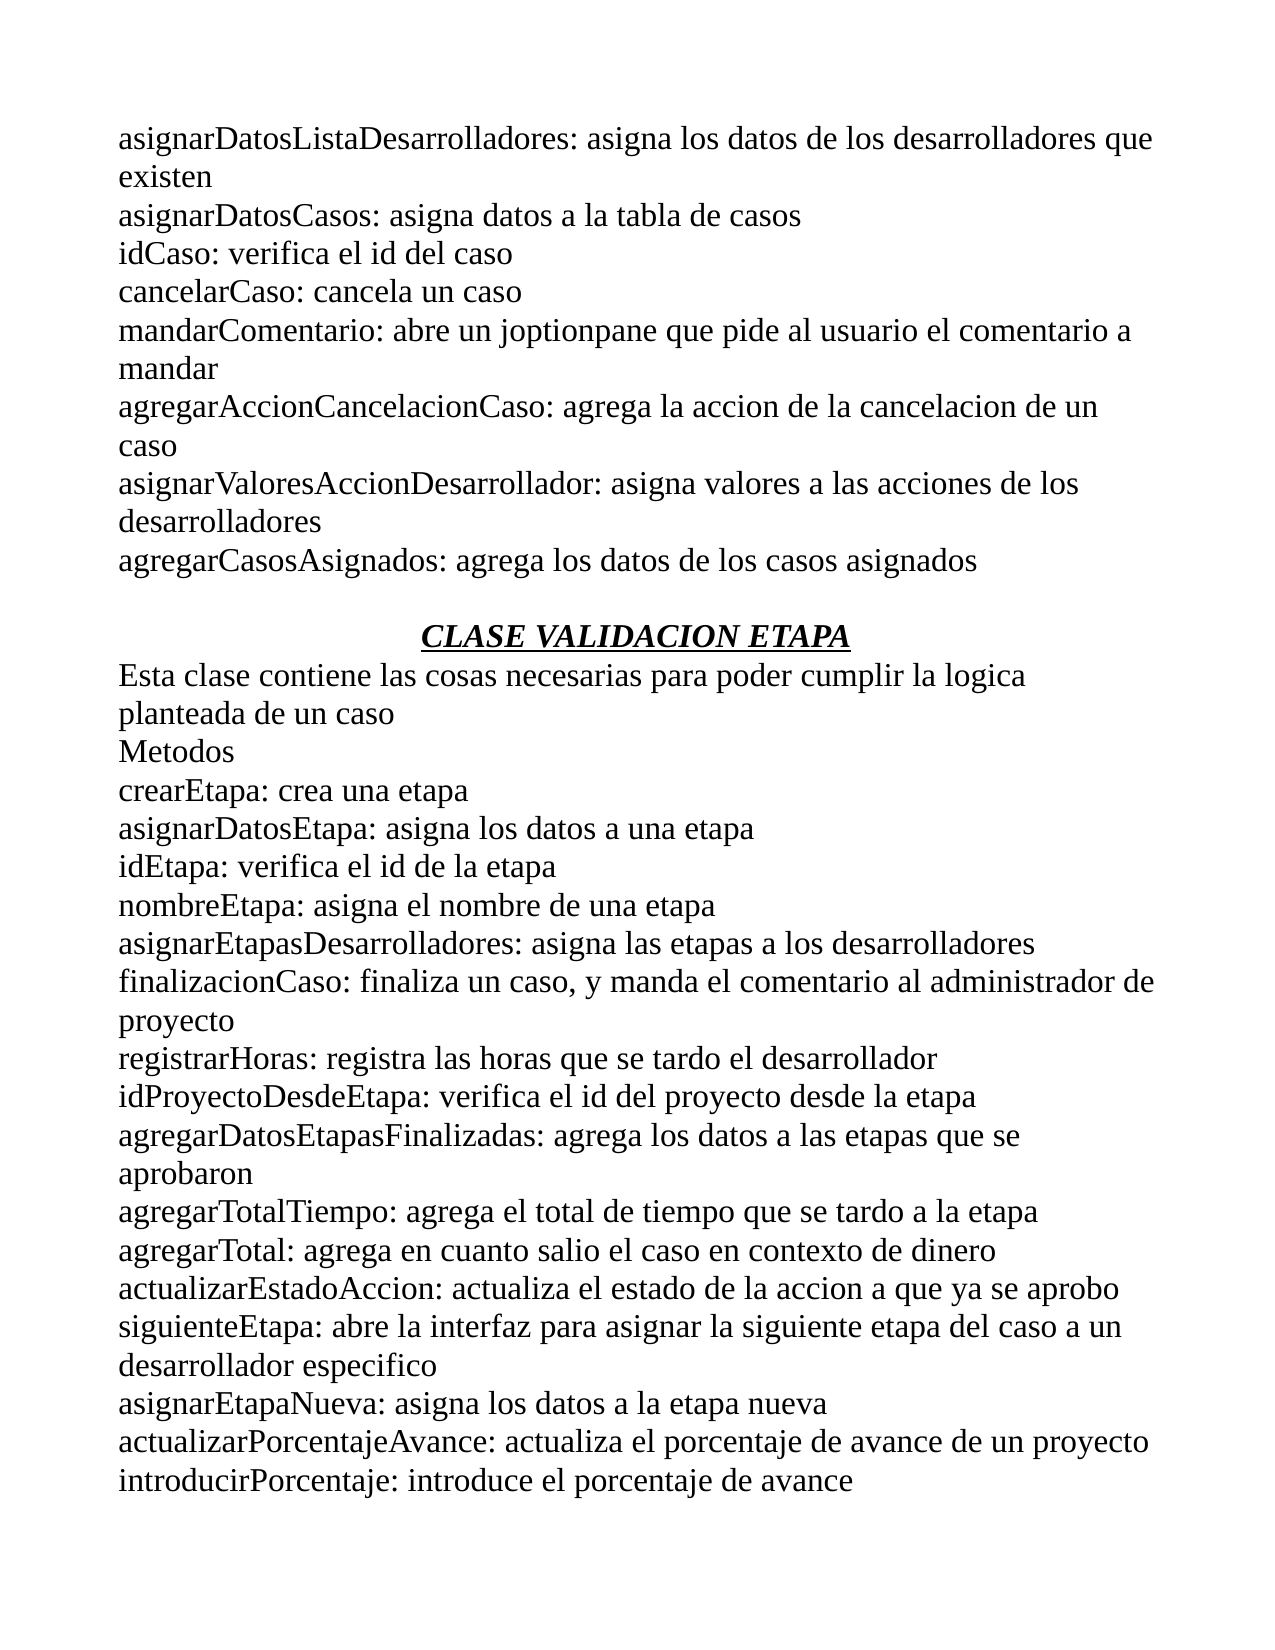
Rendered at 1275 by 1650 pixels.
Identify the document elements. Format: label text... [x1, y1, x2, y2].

text idProyectoDesdeEtapa: verifica el id del proyecto desde la etapa [118, 1076, 1157, 1115]
text idCaso: verifica el id del caso [118, 233, 1157, 271]
text idEtapa: verifica el id de la etapa [118, 846, 1157, 885]
text agregarTotal: agrega en cuanto salio el caso en contexto de dinero [118, 1230, 1157, 1268]
text finalizacionCaso: finaliza un caso, y manda el comentario al administrador de proyecto [118, 961, 1157, 1038]
text agregarCasosAsignados: agrega los datos de los casos asignados [118, 540, 1157, 578]
text Esta clase contiene las cosas necesarias para poder cumplir la logica planteada de un caso [118, 655, 1157, 731]
text actualizarPorcentajeAvance: actualiza el porcentaje de avance de un proyecto [118, 1421, 1157, 1460]
text asignarDatosCasos: asigna datos a la tabla de casos [118, 195, 1157, 233]
text actualizarEstadoAccion: actualiza el estado de la accion a que ya se aprobo [118, 1268, 1157, 1306]
text Metodos [118, 731, 1157, 770]
text mandarComentario: abre un joptionpane que pide al usuario el comentario a mandar [118, 310, 1157, 386]
text asignarValoresAccionDesarrollador: asigna valores a las acciones de los desarrolladores [118, 463, 1157, 540]
text asignarEtapasDesarrolladores: asigna las etapas a los desarrolladores [118, 923, 1157, 961]
text agregarAccionCancelacionCaso: agrega la accion de la cancelacion de un caso [118, 386, 1157, 463]
text agregarTotalTiempo: agrega el total de tiempo que se tardo a la etapa [118, 1191, 1157, 1230]
text CLASE VALIDACION ETAPA [118, 616, 1157, 655]
text asignarDatosEtapa: asigna los datos a una etapa [118, 808, 1157, 846]
text agregarDatosEtapasFinalizadas: agrega los datos a las etapas que se aprobaron [118, 1115, 1157, 1191]
text asignarEtapaNueva: asigna los datos a la etapa nueva [118, 1383, 1157, 1421]
text cancelarCaso: cancela un caso [118, 271, 1157, 310]
text registrarHoras: registra las horas que se tardo el desarrollador [118, 1038, 1157, 1076]
text siguienteEtapa: abre la interfaz para asignar la siguiente etapa del caso a un desarrollador especifico [118, 1306, 1157, 1383]
text nombreEtapa: asigna el nombre de una etapa [118, 885, 1157, 923]
text crearEtapa: crea una etapa [118, 770, 1157, 808]
text asignarDatosListaDesarrolladores: asigna los datos de los desarrolladores que existen [118, 118, 1157, 195]
text introducirPorcentaje: introduce el porcentaje de avance [118, 1460, 1157, 1498]
